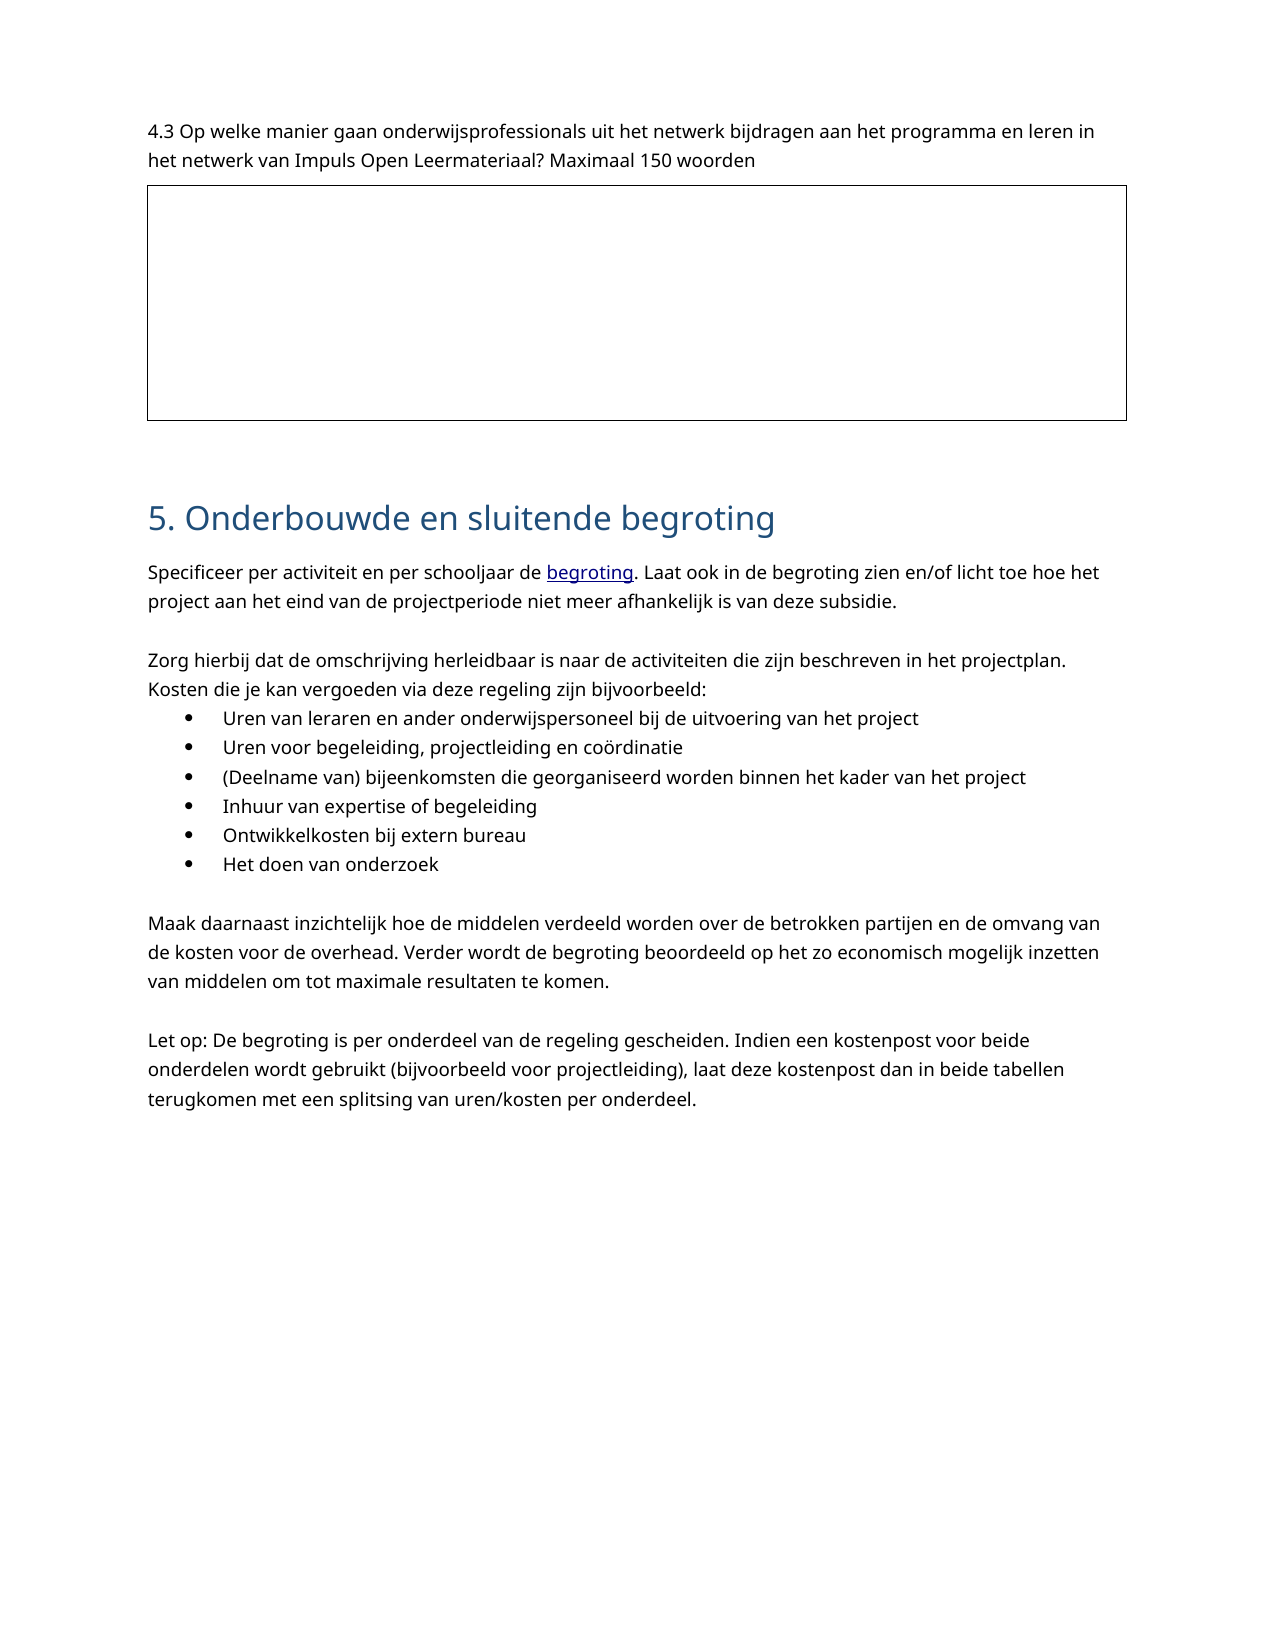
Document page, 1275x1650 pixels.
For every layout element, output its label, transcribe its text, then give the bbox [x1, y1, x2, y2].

subtitle 5. Onderbouwde en sluitende begroting [148, 494, 1127, 540]
text Let op: De begroting is per onderdeel van de regeling gescheiden. Indien een kostenpost voor beide onderdelen wordt gebruikt (bijvoorbeeld voor projectleiding), laat deze kostenpost dan in beide tabellen terugkomen met een splitsing van uren/kosten per onderdeel. [148, 1027, 1127, 1111]
text Zorg hierbij dat de omschrijving herleidbaar is naar de activiteiten die zijn beschreven in het projectplan. Kosten die je kan vergoeden via deze regeling zijn bijvoorbeeld: [148, 647, 1127, 702]
list Ontwikkelkosten bij extern bureau [185, 822, 1127, 848]
list Uren voor begeleiding, projectleiding en coördinatie [185, 735, 1127, 760]
text Maak daarnaast inzichtelijk hoe de middelen verdeeld worden over de betrokken partijen en de omvang van de kosten voor de overhead. Verder wordt de begroting beoordeeld op het zo economisch mogelijk inzetten van middelen om tot maximale resultaten te komen. [148, 910, 1127, 994]
subtitle 4.3 Op welke manier gaan onderwijsprofessionals uit het netwerk bijdragen aan het programma en leren in het netwerk van Impuls Open Leermateriaal? Maximaal 150 woorden [148, 118, 1127, 173]
list (Deelname van) bijeenkomsten die georganiseerd worden binnen het kader van het project [185, 764, 1127, 789]
list Het doen van onderzoek [185, 852, 1127, 877]
table_header [148, 186, 1126, 420]
list Uren van leraren en ander onderwijspersoneel bij de uitvoering van het project [185, 705, 1127, 731]
list Inhuur van expertise of begeleiding [185, 793, 1127, 819]
text Specificeer per activiteit en per schooljaar de begroting. Laat ook in de begroting zien en/of licht toe hoe het project aan het eind van de projectperiode niet meer afhankelijk is van deze subsidie. [148, 559, 1127, 614]
